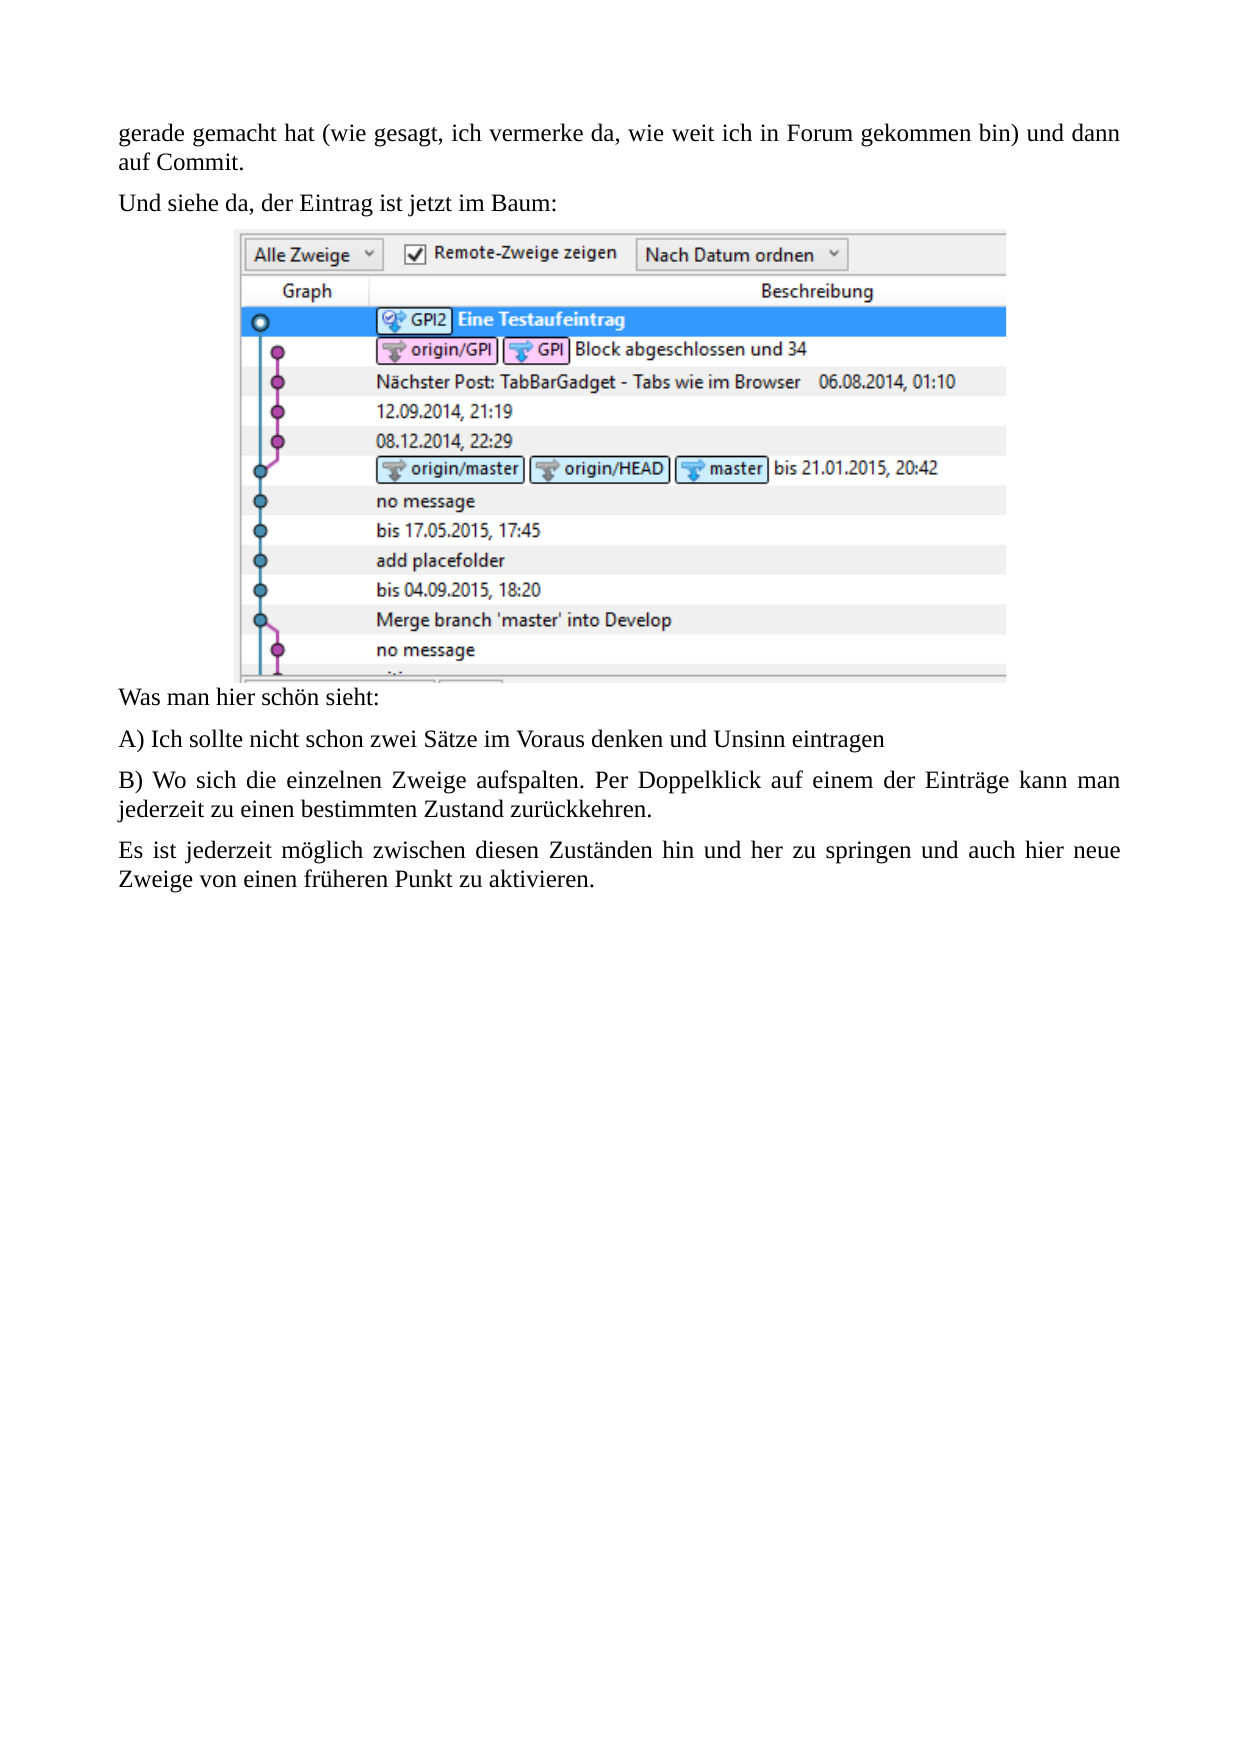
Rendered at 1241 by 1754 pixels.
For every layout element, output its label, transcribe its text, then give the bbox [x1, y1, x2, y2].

text A) Ich sollte nicht schon zwei Sätze im Voraus denken und Unsinn eintragen [118, 724, 1122, 752]
text Was man hier schön sieht: [118, 229, 1122, 711]
text Es ist jederzeit möglich zwischen diesen Zuständen hin und her zu springen und auch hier neue Zweige von einen früheren Punkt zu aktivieren. [118, 835, 1122, 892]
text B) Wo sich die einzelnen Zweige aufspalten. Per Doppelklick auf einem der Einträge kann man jederzeit zu einen bestimmten Zustand zurückkehren. [118, 765, 1122, 822]
text Und siehe da, der Eintrag ist jetzt im Baum: [118, 188, 1122, 217]
text gerade gemacht hat (wie gesagt, ich vermerke da, wie weit ich in Forum gekommen bin) und dann auf Commit. [118, 118, 1122, 176]
picture [234, 229, 1007, 683]
